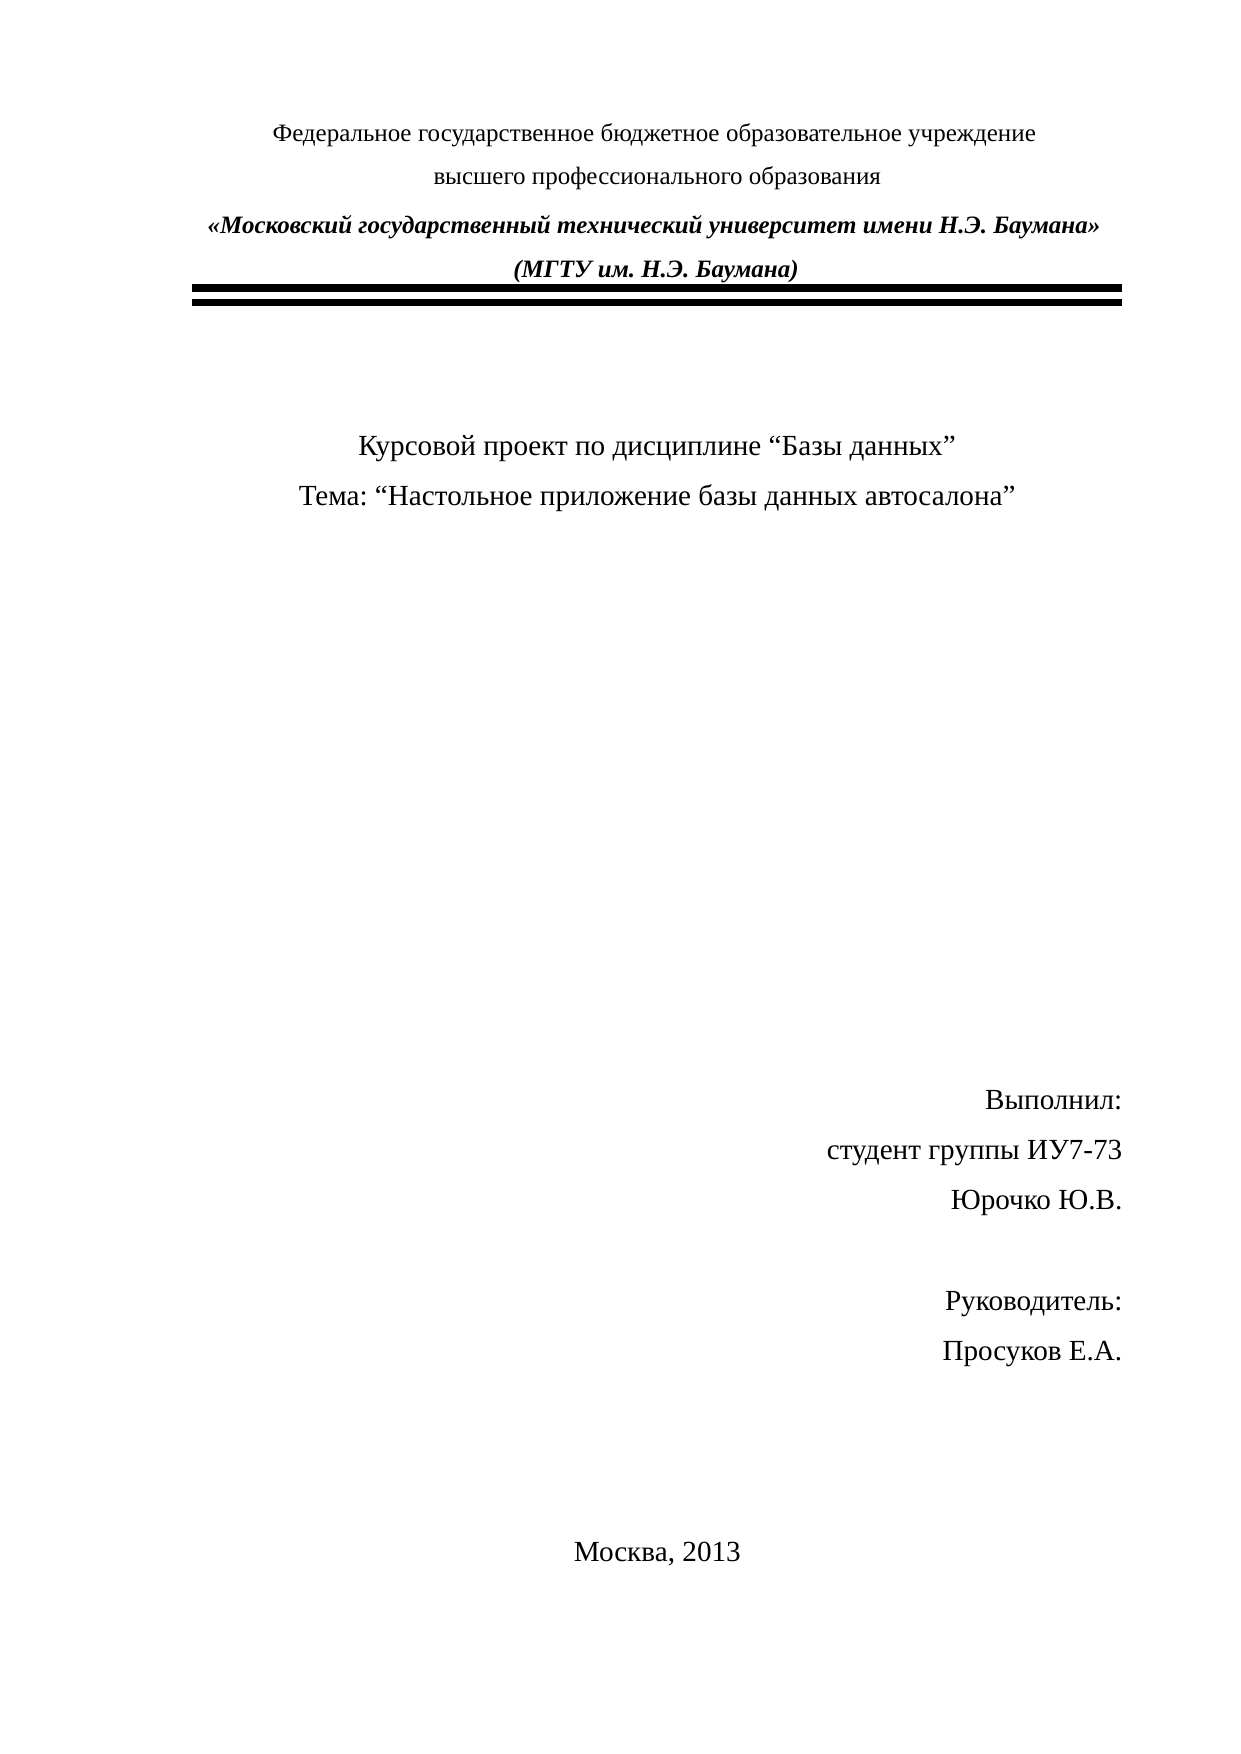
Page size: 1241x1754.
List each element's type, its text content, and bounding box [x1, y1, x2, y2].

text Руководитель: [192, 1283, 1122, 1317]
text Москва, 2013 [192, 1534, 1122, 1568]
text Курсовой проект по дисциплине “Базы данных” [192, 428, 1122, 461]
text Федеральное государственное бюджетное образовательное учреждение [192, 118, 1122, 147]
text Тема: “Настольное приложение базы данных автосалона” [192, 478, 1122, 512]
text «Московский государственный технический университет имени Н.Э. Баумана» (МГТУ им. Н.Э. Баумана) [192, 211, 1122, 284]
text высшего профессионального образования [192, 161, 1122, 190]
text [192, 292, 1122, 299]
text Просуков Е.А. [192, 1333, 1122, 1367]
text Выполнил: [192, 1082, 1122, 1115]
text студент группы ИУ7-73 [192, 1132, 1122, 1166]
text Юрочко Ю.В. [192, 1182, 1122, 1216]
